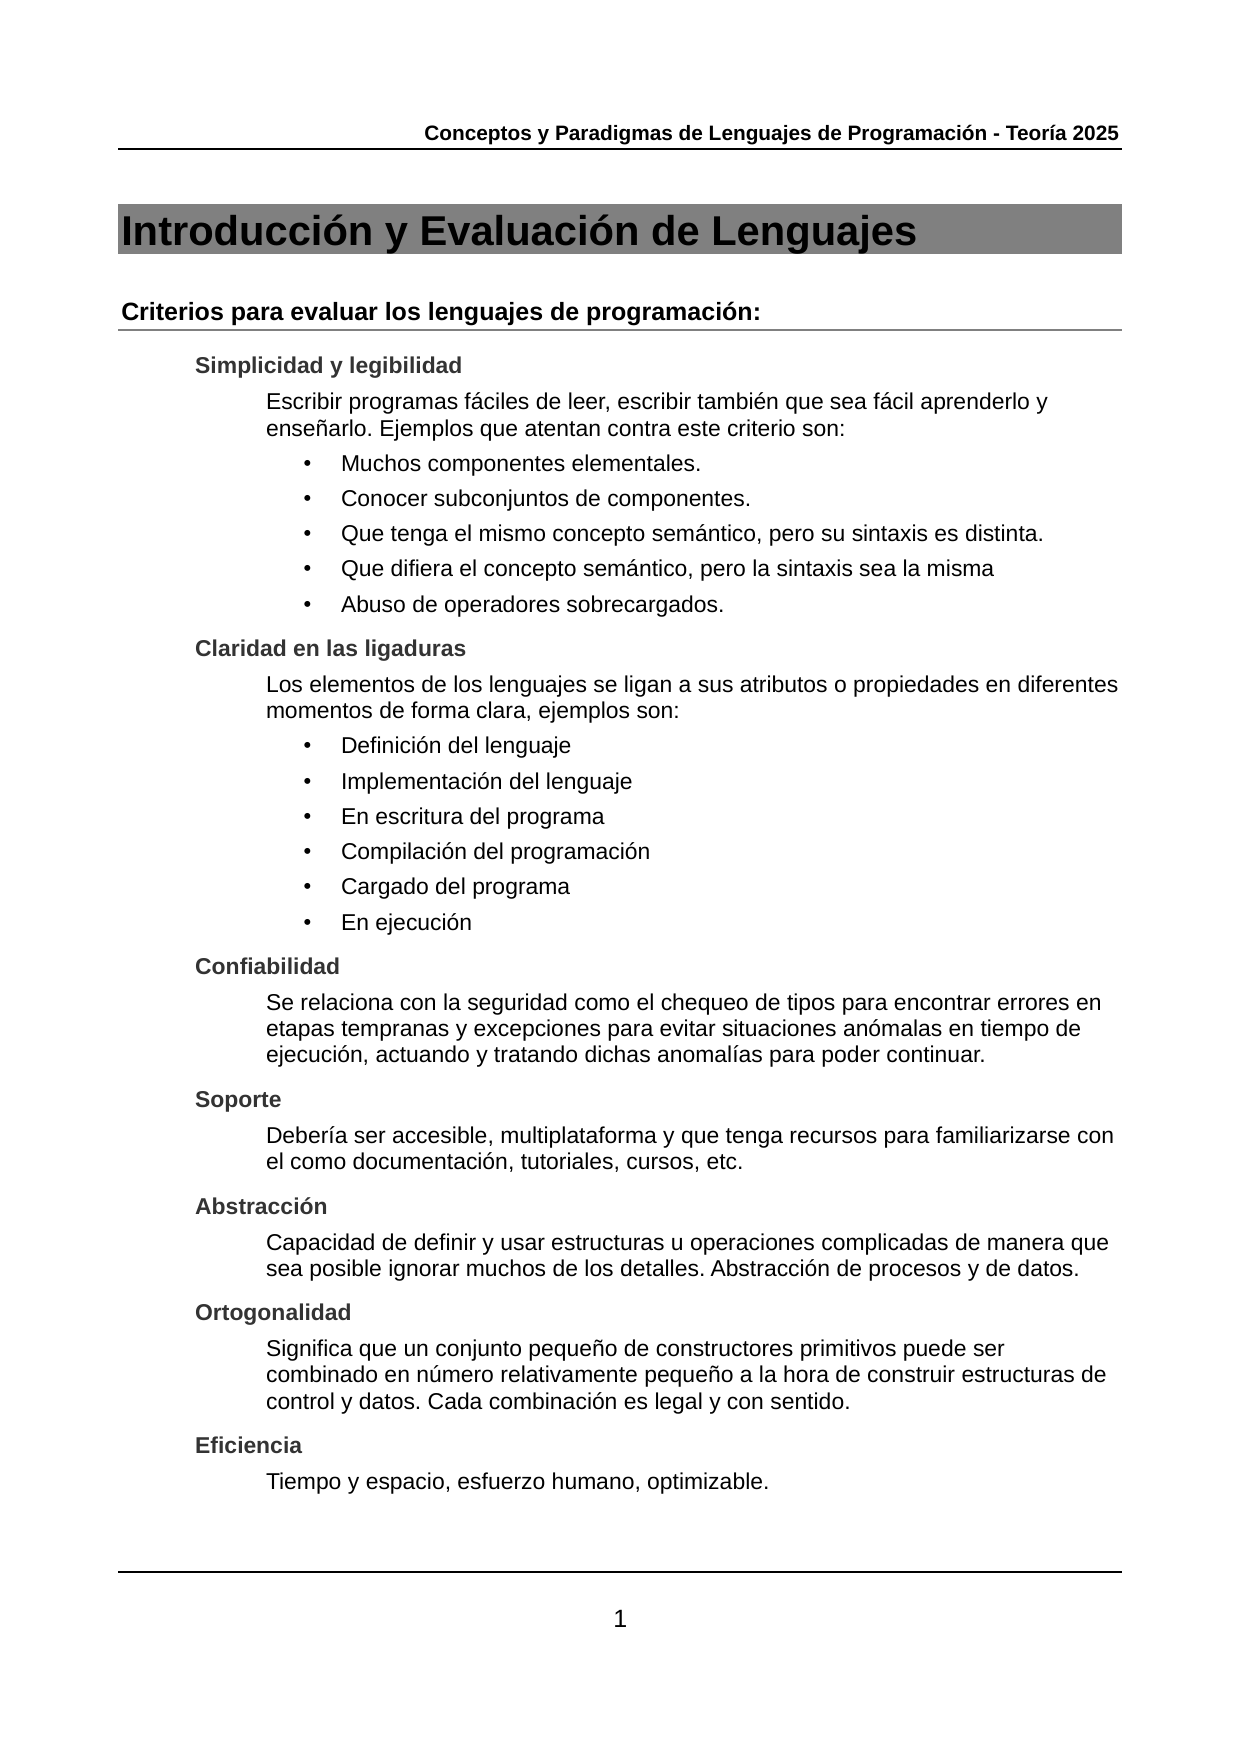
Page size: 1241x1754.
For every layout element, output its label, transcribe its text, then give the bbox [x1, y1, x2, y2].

subtitle Abstracción [192, 1190, 1122, 1222]
text Significa que un conjunto pequeño de constructores primitivos puede ser combinado en número relativamente pequeño a la hora de construir estructuras de control y datos. Cada combinación es legal y con sentido. [266, 1335, 1122, 1414]
list En ejecución [303, 908, 1122, 935]
subtitle Claridad en las ligaduras [192, 632, 1122, 664]
list Abuso de operadores sobrecargados. [303, 591, 1122, 617]
list Compilación del programación [303, 838, 1122, 864]
subtitle Confiabilidad [192, 950, 1122, 982]
subtitle Ortogonalidad [192, 1296, 1122, 1329]
text Se relaciona con la seguridad como el chequeo de tipos para encontrar errores en etapas tempranas y excepciones para evitar situaciones anómalas en tiempo de ejecución, actuando y tratando dichas anomalías para poder continuar. [266, 989, 1122, 1068]
text Escribir programas fáciles de leer, escribir también que sea fácil aprenderlo y enseñarlo. Ejemplos que atentan contra este criterio son: [266, 388, 1122, 441]
list En escritura del programa [303, 803, 1122, 829]
list Que difiera el concepto semántico, pero la sintaxis sea la misma [303, 555, 1122, 582]
text Debería ser accesible, multiplataforma y que tenga recursos para familiarizarse con el como documentación, tutoriales, cursos, etc. [266, 1122, 1122, 1174]
list Cargado del programa [303, 873, 1122, 899]
list Implementación del lenguaje [303, 768, 1122, 794]
list Conocer subconjuntos de componentes. [303, 485, 1122, 511]
text Tiempo y espacio, esfuerzo humano, optimizable. [266, 1468, 1122, 1494]
subtitle Criterios para evaluar los lenguajes de programación: [118, 294, 1122, 329]
subtitle Soporte [192, 1083, 1122, 1115]
text Los elementos de los lenguajes se ligan a sus atributos o propiedades en diferentes momentos de forma clara, ejemplos son: [266, 671, 1122, 723]
list Definición del lenguaje [303, 732, 1122, 759]
list Que tenga el mismo concepto semántico, pero su sintaxis es distinta. [303, 520, 1122, 546]
text Capacidad de definir y usar estructuras u operaciones complicadas de manera que sea posible ignorar muchos de los detalles. Abstracción de procesos y de datos. [266, 1228, 1122, 1281]
subtitle Introducción y Evaluación de Lenguajes [118, 204, 1122, 254]
subtitle Simplicidad y legibilidad [192, 349, 1122, 382]
subtitle Eficiencia [192, 1429, 1122, 1462]
list Muchos componentes elementales. [303, 450, 1122, 476]
